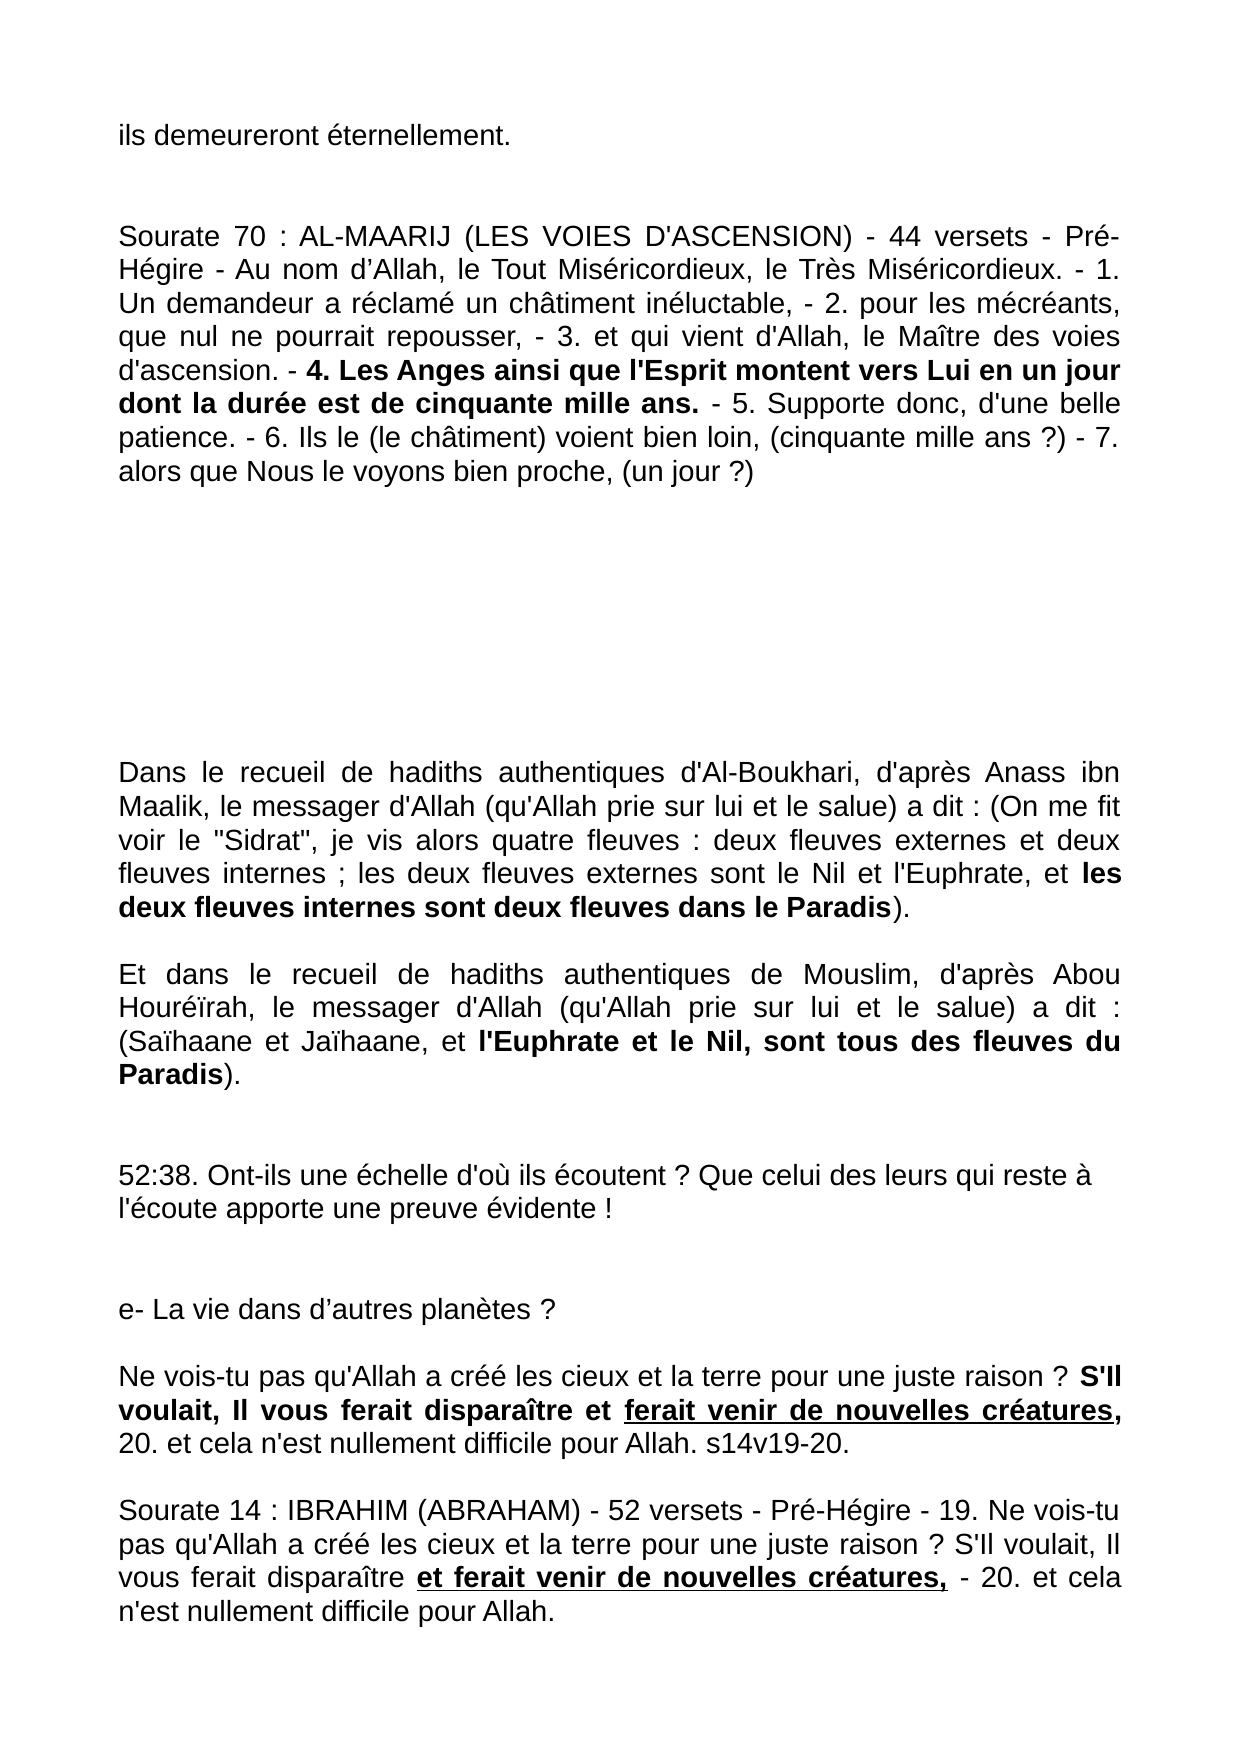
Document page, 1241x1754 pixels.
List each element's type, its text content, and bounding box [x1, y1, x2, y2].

text ils demeureront éternellement. [118, 118, 1122, 152]
text Sourate 70 : AL-MAARIJ (LES VOIES D'ASCENSION) - 44 versets - Pré-Hégire - Au nom d’Allah, le Tout Miséricordieux, le Très Miséricordieux. - 1. Un demandeur a réclamé un châtiment inéluctable, - 2. pour les mécréants, que nul ne pourrait repousser, - 3. et qui vient d'Allah, le Maître des voies d'ascension. - 4. Les Anges ainsi que l'Esprit montent vers Lui en un jour dont la durée est de cinquante mille ans. - 5. Supporte donc, d'une belle patience. - 6. Ils le (le châtiment) voient bien loin, (cinquante mille ans ?) - 7. alors que Nous le voyons bien proche, (un jour ?) [118, 219, 1122, 487]
text Ne vois-tu pas qu'Allah a créé les cieux et la terre pour une juste raison ? S'Il voulait, Il vous ferait disparaître et ferait venir de nouvelles créatures, 20. et cela n'est nullement difficile pour Allah. s14v19-20. [118, 1359, 1122, 1460]
text Et dans le recueil de hadiths authentiques de Mouslim, d'après Abou Houréïrah, le messager d'Allah (qu'Allah prie sur lui et le salue) a dit : (Saïhaane et Jaïhaane, et l'Euphrate et le Nil, sont tous des fleuves du Paradis). [118, 957, 1122, 1091]
text Dans le recueil de hadiths authentiques d'Al-Boukhari, d'après Anass ibn Maalik, le messager d'Allah (qu'Allah prie sur lui et le salue) a dit : (On me fit voir le "Sidrat", je vis alors quatre fleuves : deux fleuves externes et deux fleuves internes ; les deux fleuves externes sont le Nil et l'Euphrate, et les deux fleuves internes sont deux fleuves dans le Paradis). [118, 755, 1122, 923]
text 52:38. Ont-ils une échelle d'où ils écoutent ? Que celui des leurs qui reste à l'écoute apporte une preuve évidente ! [118, 1158, 1122, 1225]
text Sourate 14 : IBRAHIM (ABRAHAM) - 52 versets - Pré-Hégire - 19. Ne vois-tu pas qu'Allah a créé les cieux et la terre pour une juste raison ? S'Il voulait, Il vous ferait disparaître et ferait venir de nouvelles créatures, - 20. et cela n'est nullement difficile pour Allah. [118, 1493, 1122, 1627]
text e- La vie dans d’autres planètes ? [118, 1292, 1122, 1326]
